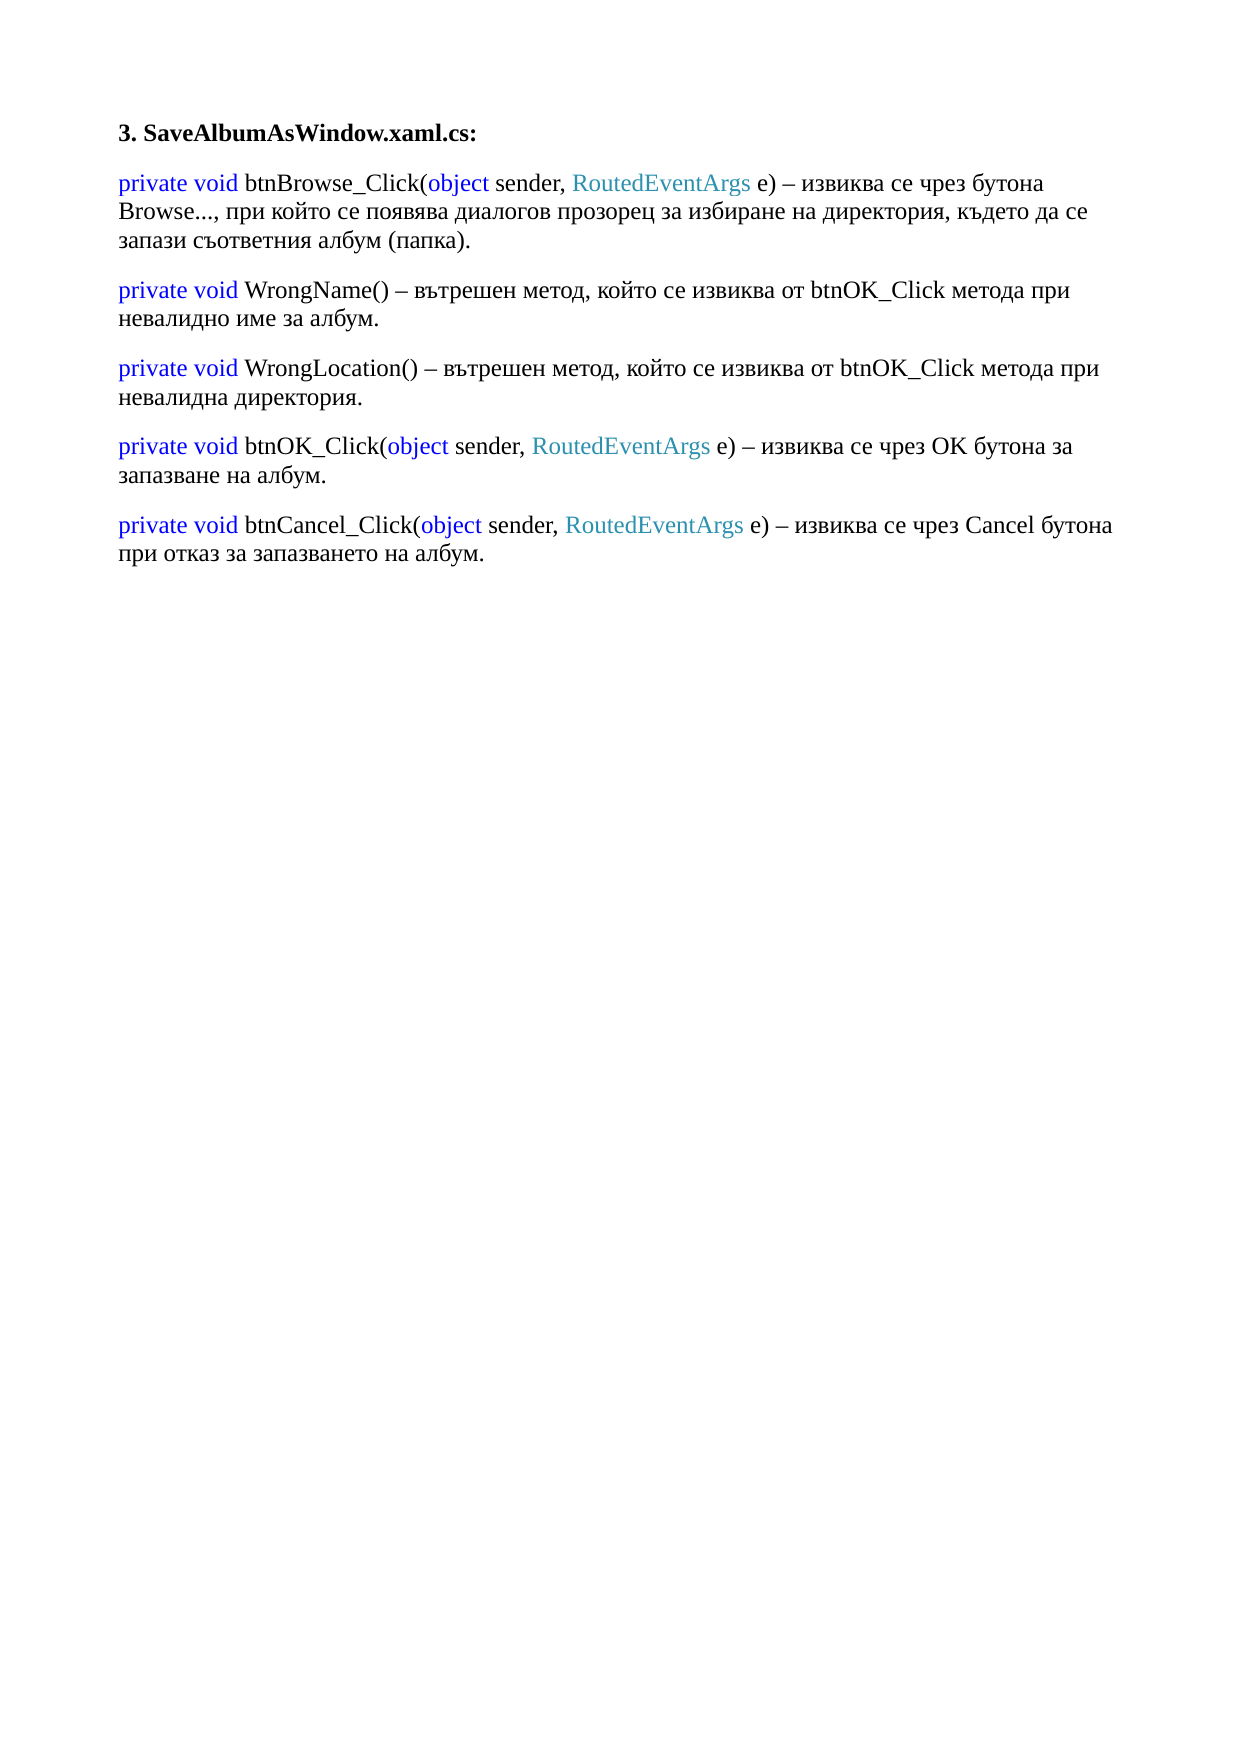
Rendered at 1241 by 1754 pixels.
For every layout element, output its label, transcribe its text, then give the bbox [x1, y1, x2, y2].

text private void btnCancel_Click(object sender, RoutedEventArgs e) – извиква се чрез Cancel бутона при отказ за запазването на албум. [118, 510, 1122, 567]
text private void WrongName() – вътрешен метод, който се извиква от btnOK_Click метода при невалидно име за албум. [118, 275, 1122, 332]
text 3. SaveAlbumAsWindow.xaml.cs: [118, 118, 1122, 147]
text private void btnOK_Click(object sender, RoutedEventArgs e) – извиква се чрез OK бутона за запазване на албум. [118, 431, 1122, 489]
text private void WrongLocation() – вътрешен метод, който се извиква от btnOK_Click метода при невалидна директория. [118, 353, 1122, 411]
text private void btnBrowse_Click(object sender, RoutedEventArgs e) – извиква се чрез бутона Browse..., при който се появява диалогов прозорец за избиране на директория, където да се запази съответния албум (папка). [118, 168, 1122, 254]
